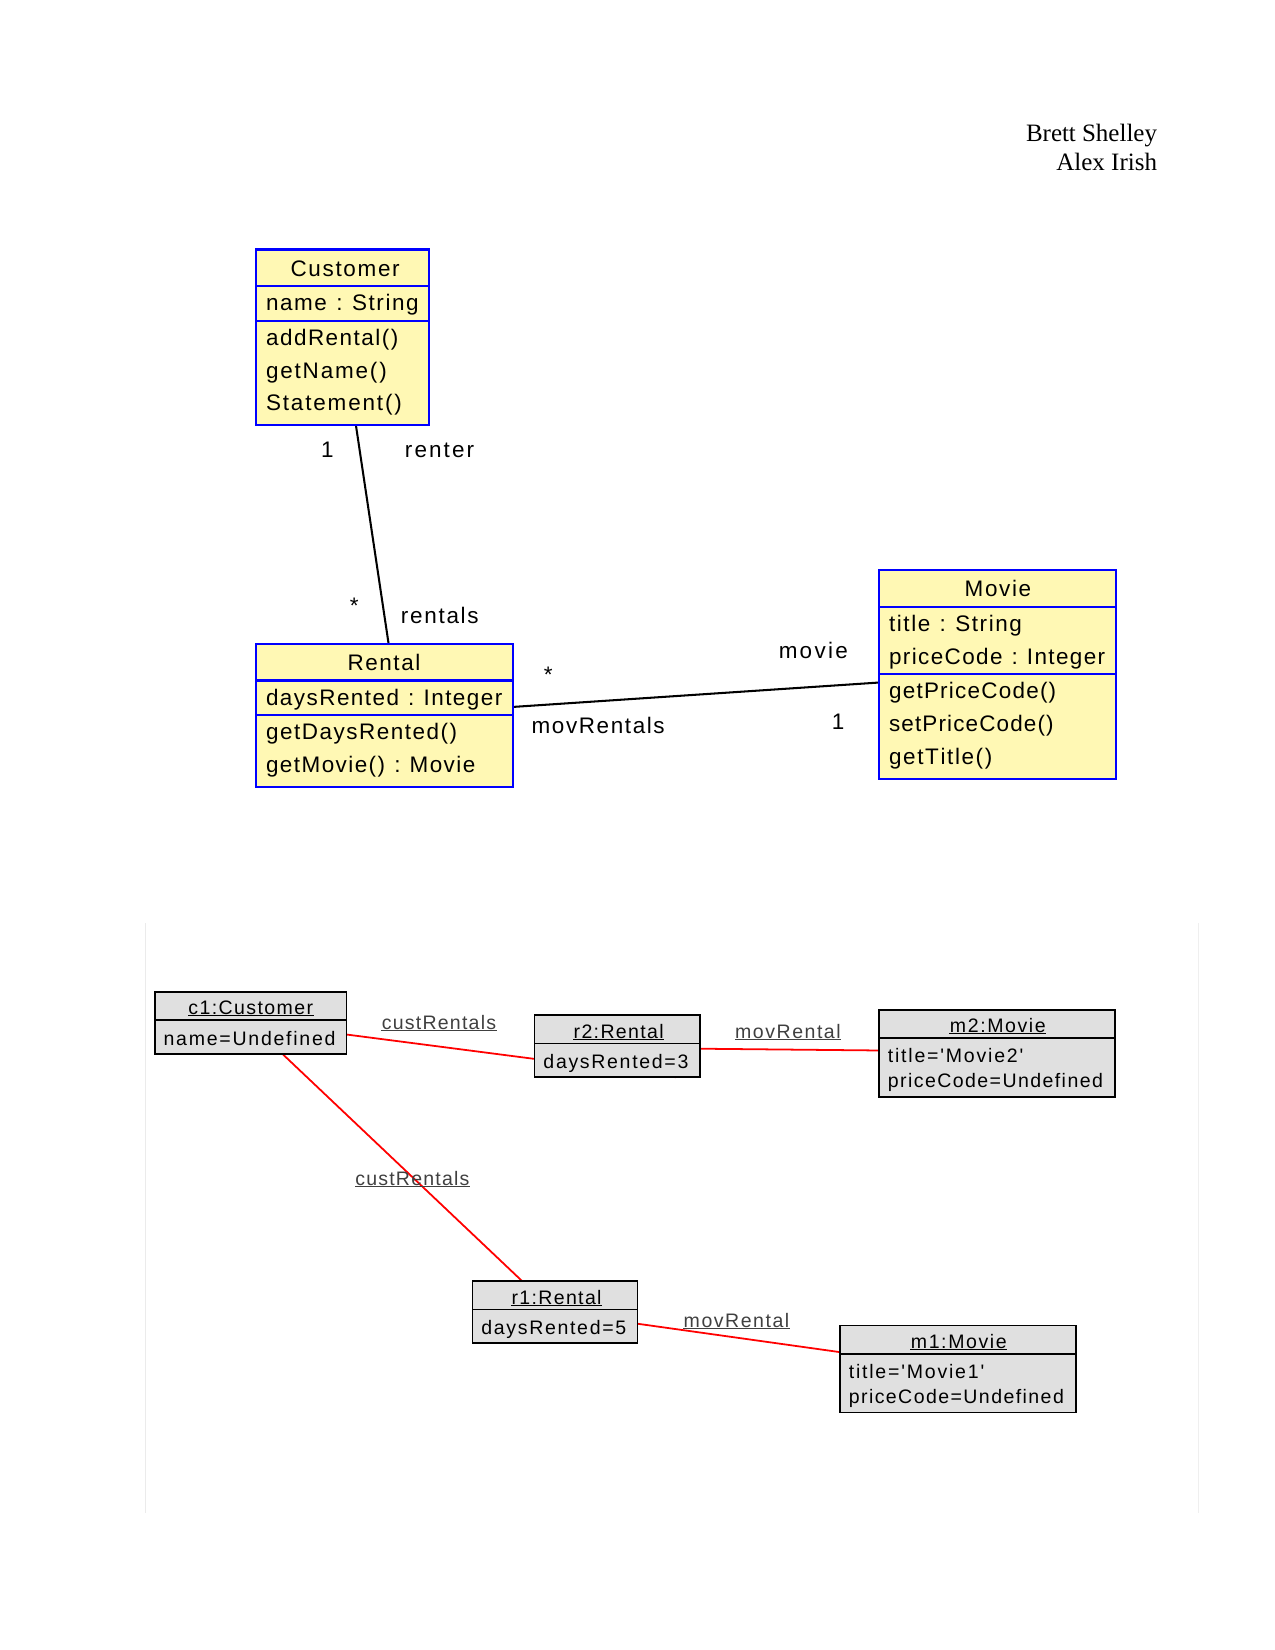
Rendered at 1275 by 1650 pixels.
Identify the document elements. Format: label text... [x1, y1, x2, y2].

text Brett Shelley [118, 118, 1157, 147]
text Alex Irish [118, 147, 1157, 176]
